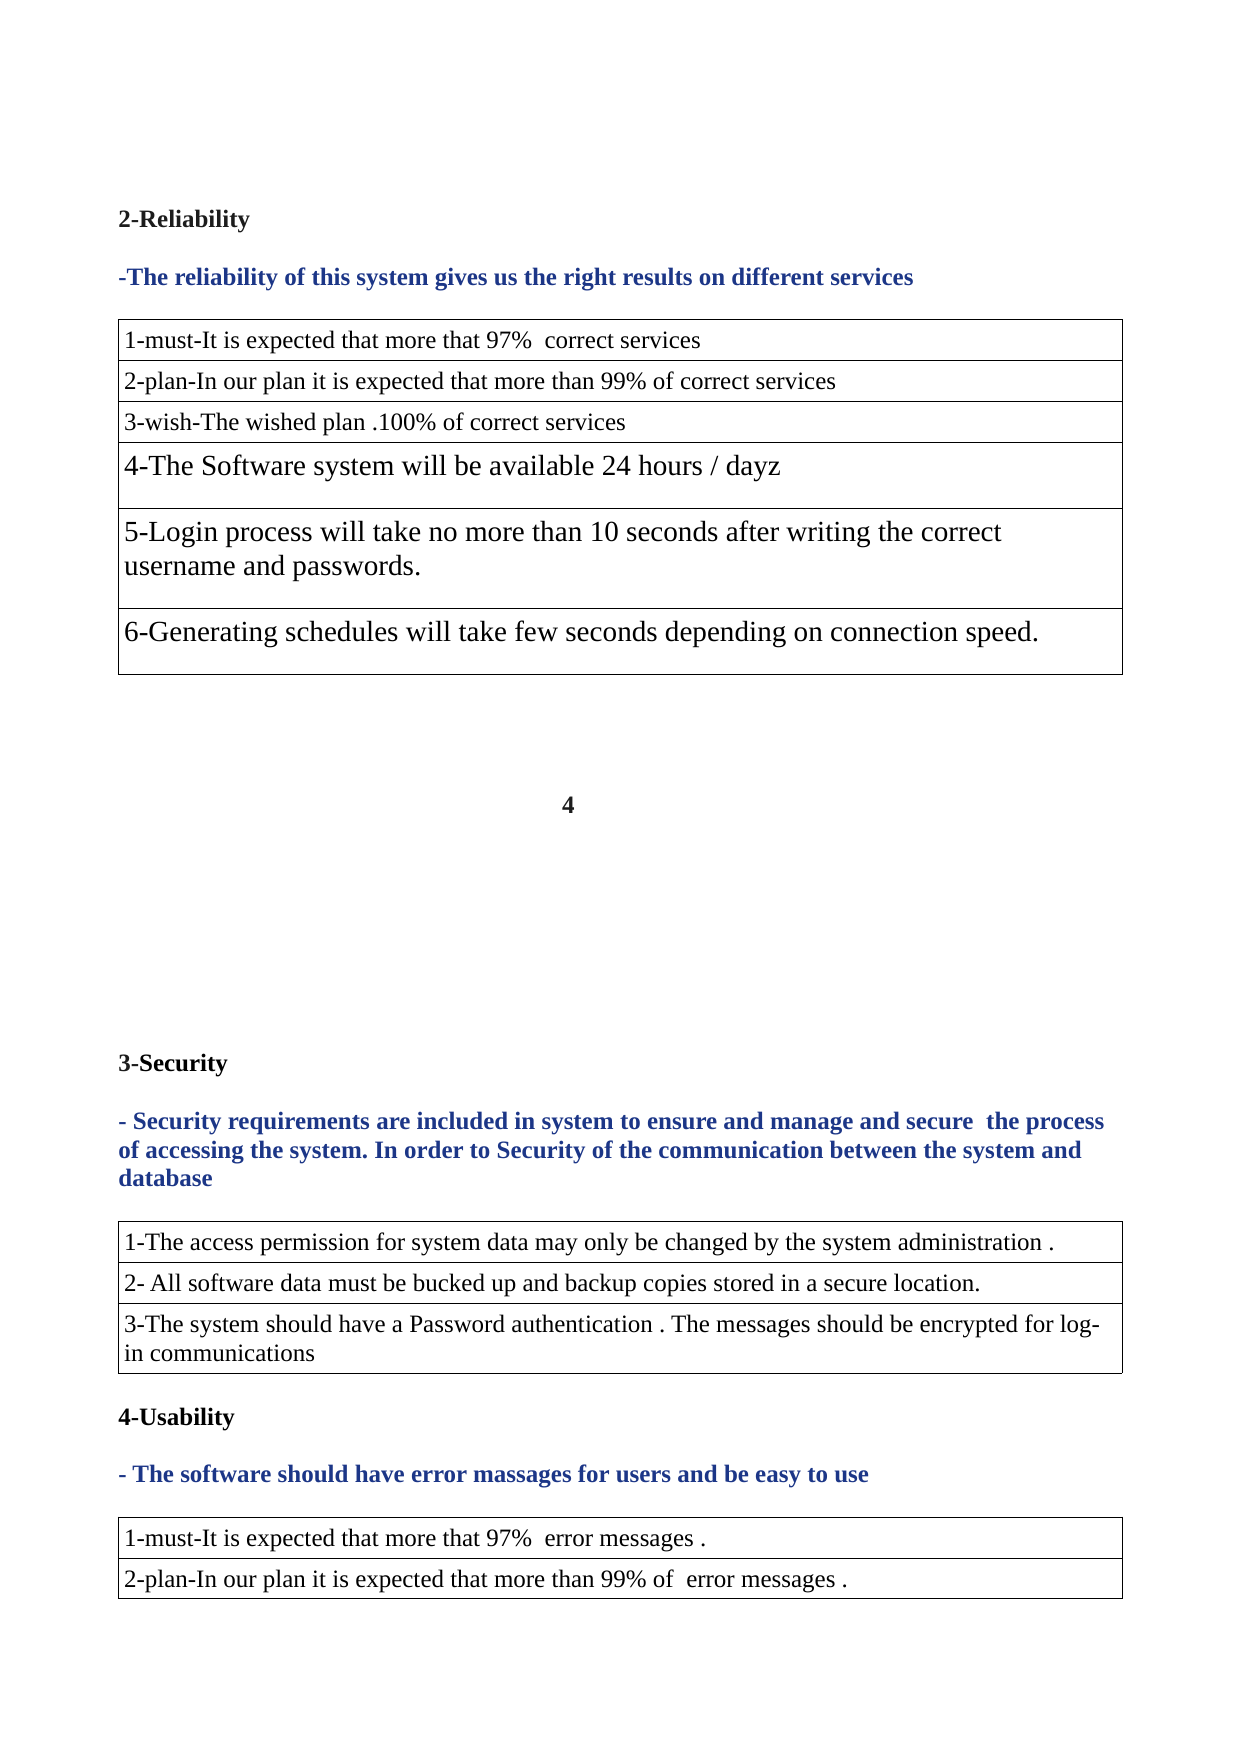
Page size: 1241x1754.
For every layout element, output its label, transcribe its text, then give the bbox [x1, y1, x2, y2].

table_cell 2- All software data must be bucked up and backup copies stored in a secure location. [119, 1263, 1122, 1302]
table_header 1-must-It is expected that more that 97% error messages . [119, 1518, 1122, 1557]
table_cell 3-wish-The wished plan .100% of correct services [119, 402, 1122, 442]
text - Security requirements are included in system to ensure and manage and secure the process of accessing the system. In order to Security of the communication between the system and database [118, 1106, 1122, 1192]
table_cell 4-The Software system will be available 24 hours / dayz [119, 443, 1122, 508]
text - The software should have error massages for users and be easy to use [118, 1459, 1122, 1488]
text 4 [118, 790, 1122, 818]
text 4-Usability [118, 1402, 1122, 1430]
text 3-Security [118, 1048, 1122, 1077]
table_header 1-The access permission for system data may only be changed by the system administration . [119, 1222, 1122, 1262]
table_cell 6-Generating schedules will take few seconds depending on connection speed. [119, 609, 1122, 674]
text -The reliability of this system gives us the right results on different services [118, 262, 1122, 291]
table_header 3-The system should have a Password authentication . The messages should be encrypted for log-in communications [119, 1304, 1122, 1372]
text 2-Reliability [118, 204, 1122, 233]
table_header 1-must-It is expected that more that 97% correct services [119, 320, 1122, 360]
table_cell 2-plan-In our plan it is expected that more than 99% of correct services [119, 361, 1122, 401]
table_cell 2-plan-In our plan it is expected that more than 99% of error messages . [119, 1559, 1122, 1598]
table_cell 5-Login process will take no more than 10 seconds after writing the correct username and passwords. [119, 509, 1122, 608]
